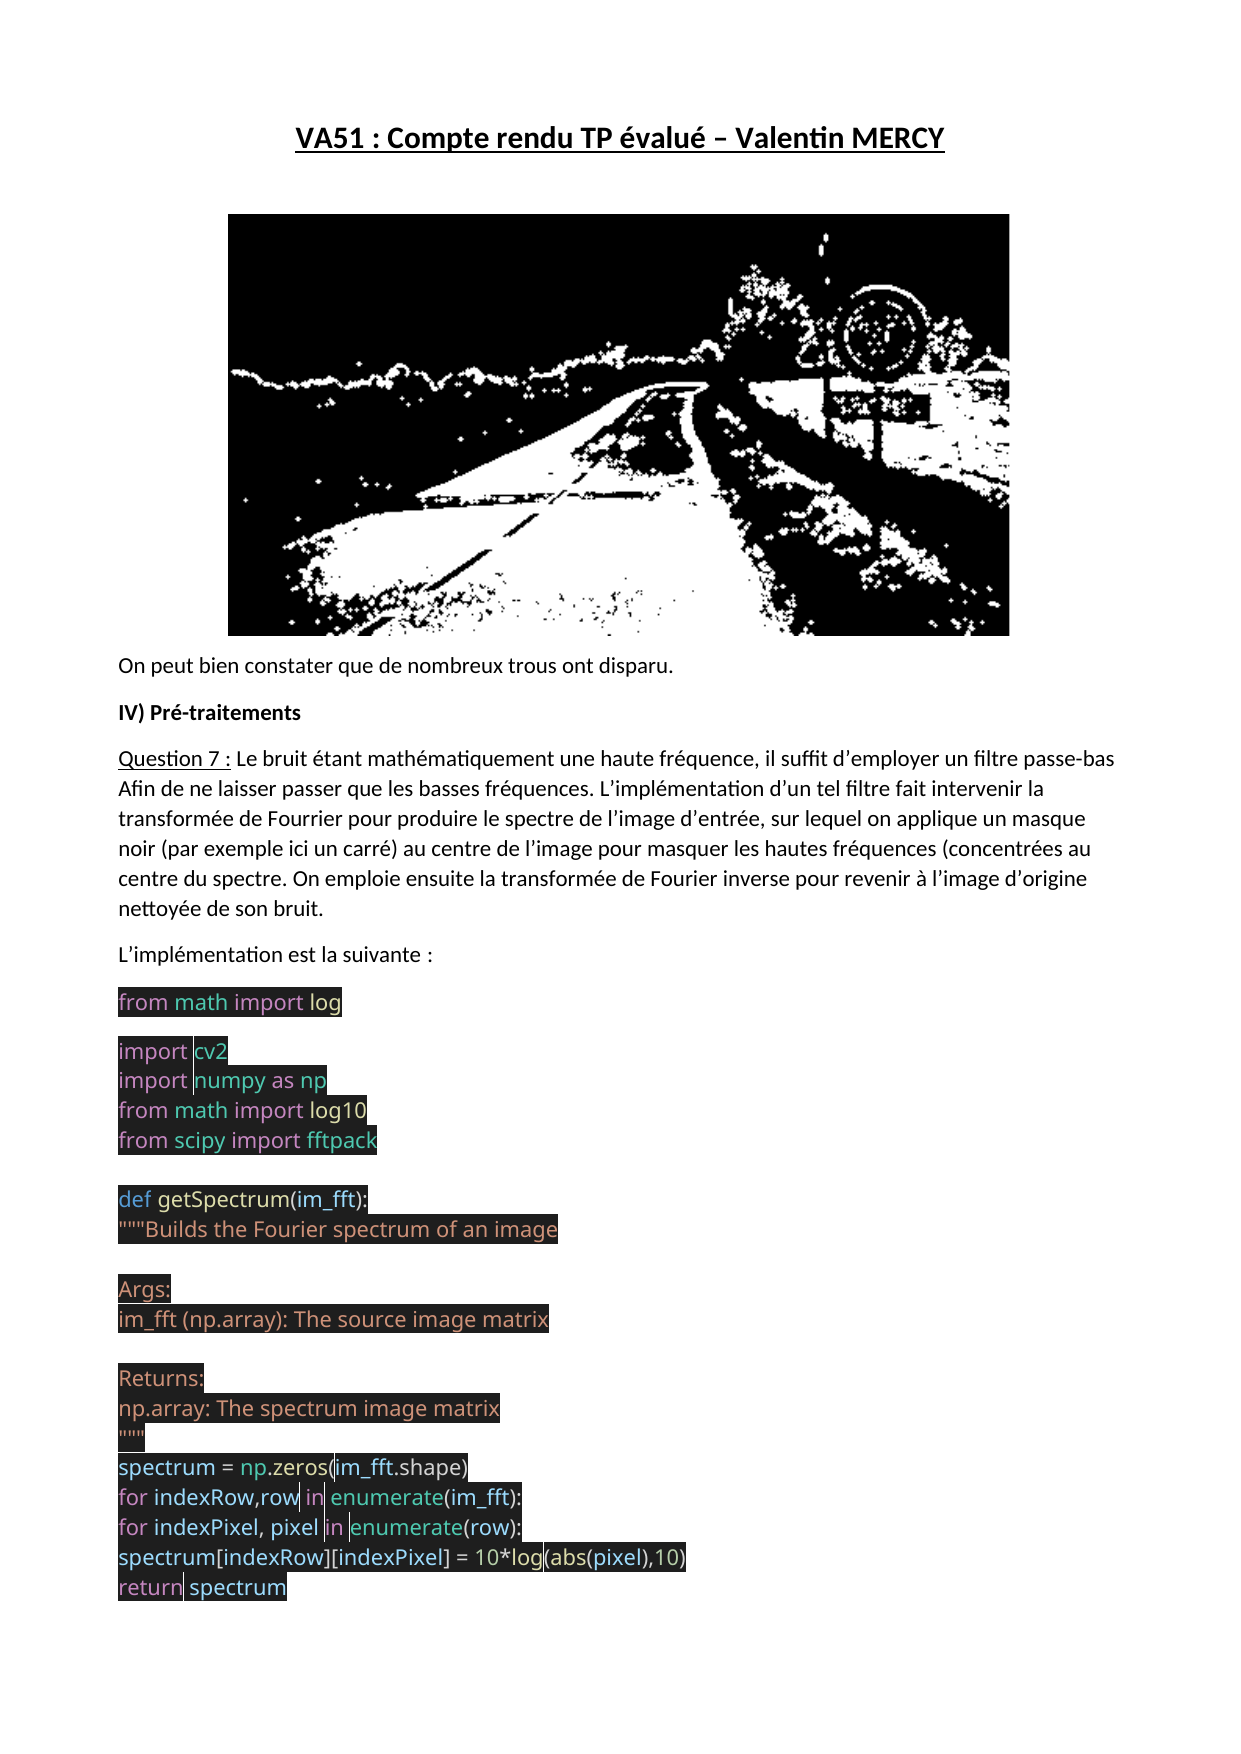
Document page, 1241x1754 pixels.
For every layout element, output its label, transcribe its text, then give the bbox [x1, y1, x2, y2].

text return spectrum [118, 1572, 1122, 1601]
text IV) Pré-traitements [118, 698, 1122, 726]
text L’implémentation est la suivante : [118, 941, 1122, 968]
text spectrum[indexRow][indexPixel] = 10*log(abs(pixel),10) [118, 1542, 1122, 1572]
text from math import log10 [118, 1095, 1122, 1125]
text from math import log [118, 987, 1122, 1017]
text for indexRow,row in enumerate(im_fft): [118, 1482, 1122, 1512]
text im_fft (np.array): The source image matrix [118, 1303, 1122, 1333]
text """ [118, 1423, 1122, 1452]
picture [228, 214, 1010, 636]
text import numpy as np [118, 1065, 1122, 1095]
text np.array: The spectrum image matrix [118, 1393, 1122, 1423]
text from scipy import fftpack [118, 1125, 1122, 1155]
text Returns: [118, 1363, 1122, 1393]
text spectrum = np.zeros(im_fft.shape) [118, 1452, 1122, 1482]
text On peut bien constater que de nombreux trous ont disparu. [118, 651, 1122, 679]
text Args: [118, 1274, 1122, 1303]
text def getSpectrum(im_fft): [118, 1184, 1122, 1214]
text for indexPixel, pixel in enumerate(row): [118, 1512, 1122, 1542]
text Question 7 : Le bruit étant mathématiquement une haute fréquence, il suffit d’employer un filtre passe-bas Afin de ne laisser passer que les basses fréquences. L’implémentation d’un tel filtre fait intervenir la transformée de Fourrier pour produire le spectre de l’image d’entrée, sur lequel on applique un masque noir (par exemple ici un carré) au centre de l’image pour masquer les hautes fréquences (concentrées au centre du spectre. On emploie ensuite la transformée de Fourier inverse pour revenir à l’image d’origine nettoyée de son bruit. [118, 744, 1122, 922]
text """Builds the Fourier spectrum of an image [118, 1214, 1122, 1244]
text import cv2 [118, 1036, 1122, 1065]
